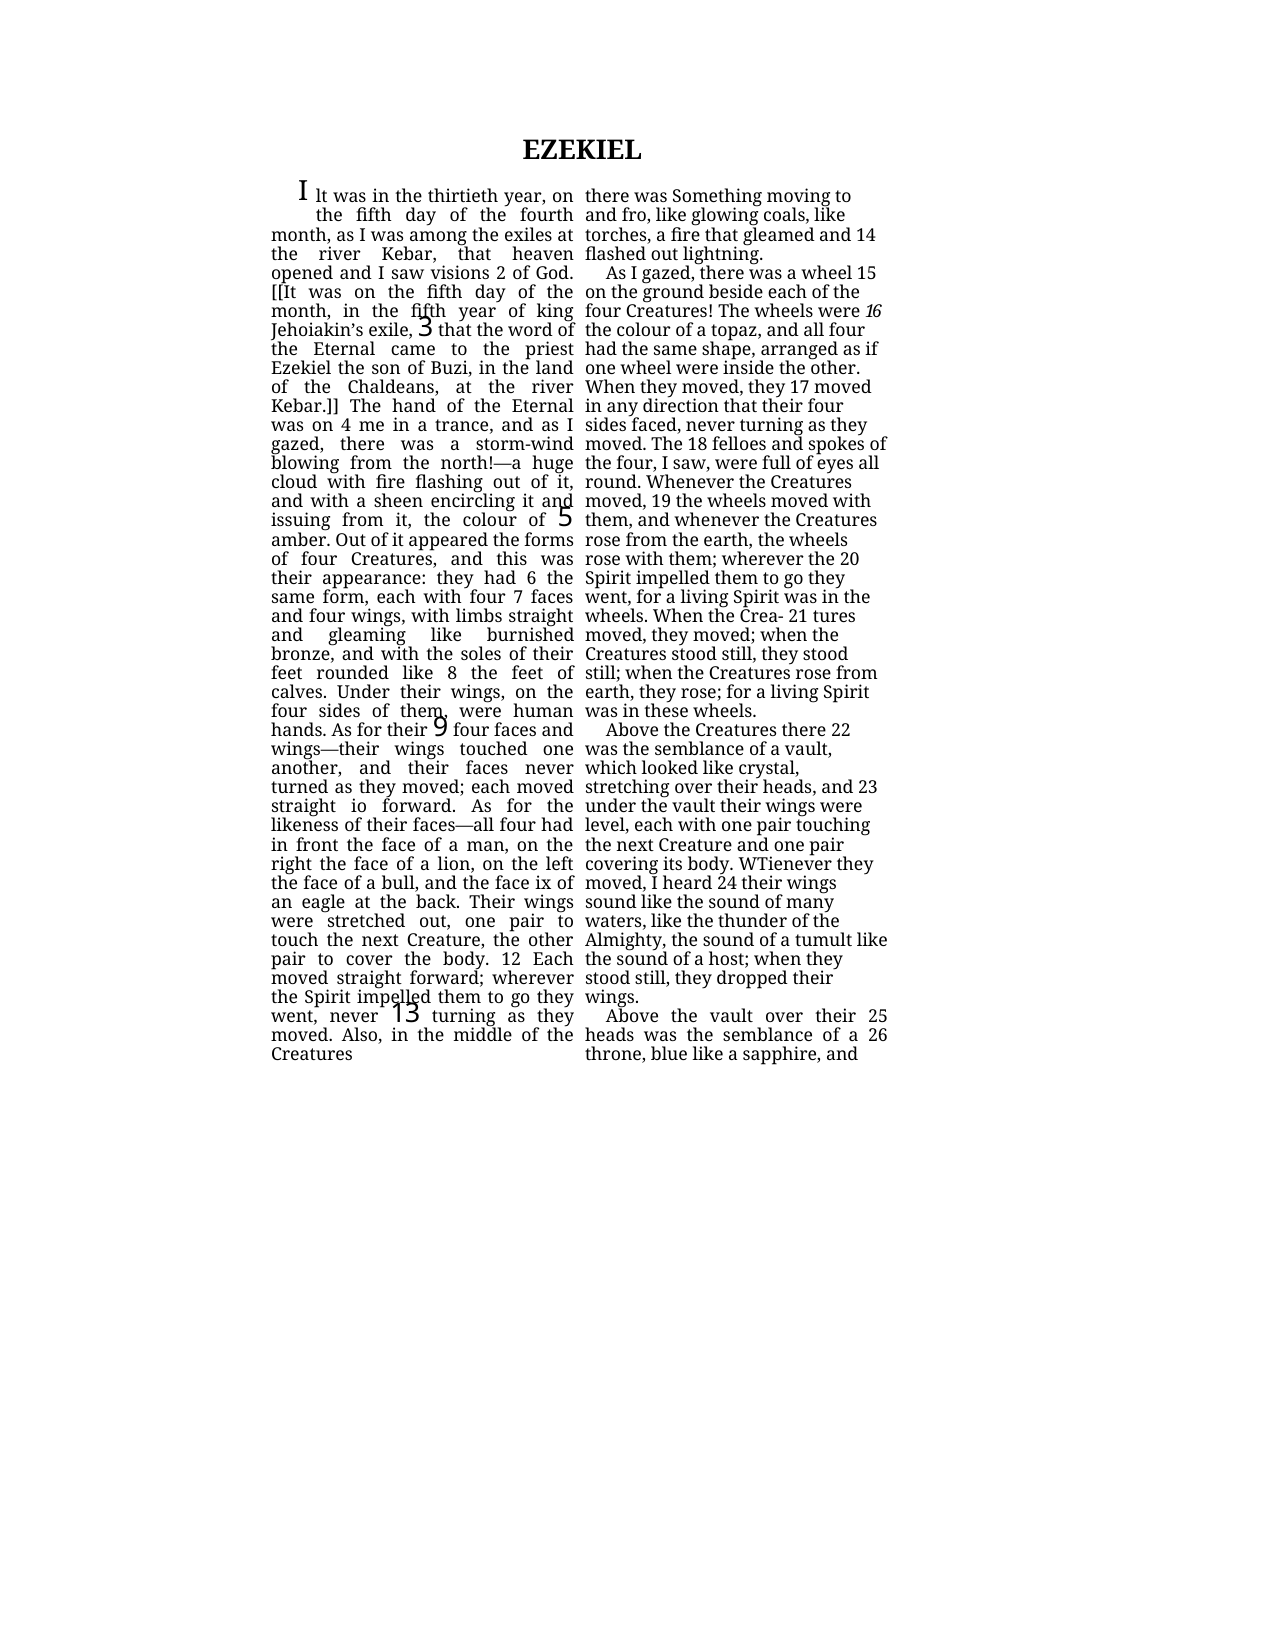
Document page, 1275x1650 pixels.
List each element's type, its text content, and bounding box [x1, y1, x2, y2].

text Above the vault over their 25 heads was the semblance of a 26 throne, blue like a sapphire, and [585, 1007, 888, 1064]
subtitle EZEKIEL [275, 138, 889, 165]
text Ilt was in the thirtieth year, on the fifth day of the fourth month, as I was among the exiles at the river Kebar, that heaven opened and I saw visions 2 of God. [[It was on the fifth day of the month, in the fifth year of king Jehoiakin’s exile, 3 that the word of the Eternal came to the priest Ezekiel the son of Buzi, in the land of the Chaldeans, at the river Kebar.]] The hand of the Eternal was on 4 me in a trance, and as I gazed, there was a storm-wind blowing from the north!—a huge cloud with fire flashing out of it, and with a sheen encircling it and issuing from it, the colour of 5 amber. Out of it appeared the forms of four Creatures, and this was their appearance: they had 6 the same form, each with four 7 faces and four wings, with limbs straight and gleaming like bur­nished bronze, and with the soles of their feet rounded like 8 the feet of calves. Under their wings, on the four sides of them, were human hands. As for their 9 four faces and wings—their wings touched one another, and their faces never turned as they moved; each moved straight io forward. As for the likeness of their faces—all four had in front the face of a man, on the right the face of a lion, on the left the face of a bull, and the face ix of an eagle at the back. Their wings were stretched out, one pair to touch the next Creature, the other pair to cover the body. 12 Each moved straight forward; wherever the Spirit impelled them to go they went, never 13 turning as they moved. Also, in the middle of the Creatures [271, 188, 574, 1064]
text As I gazed, there was a wheel 15 on the ground beside each of the four Creatures! The wheels were 16 the colour of a topaz, and all four had the same shape, arranged as if one wheel were inside the other. When they moved, they 17 moved in any direction that their four sides faced, never turning as they moved. The 18 felloes and spokes of the four, I saw, were full of eyes all round. Whenever the Creatures moved, 19 the wheels moved with them, and whenever the Creatures rose from the earth, the wheels rose with them; wherever the 20 Spirit impelled them to go they went, for a living Spirit was in the wheels. When the Crea- 21 tures moved, they moved; when the Creatures stood still, they stood still; when the Creatures rose from earth, they rose; for a living Spirit was in these wheels. [585, 264, 888, 721]
text there was Something moving to and fro, like glowing coals, like torches, a fire that gleamed and 14 flashed out lightning. [585, 188, 888, 264]
text Above the Creatures there 22 was the semblance of a vault, which looked like crystal, stretching over their heads, and 23 under the vault their wings were level, each with one pair touching the next Creature and one pair covering its body. WTienever they moved, I heard 24 their wings sound like the sound of many waters, like the thunder of the Almighty, the sound of a tumult like the sound of a host; when they stood still, they dropped their wings. [585, 721, 888, 1007]
